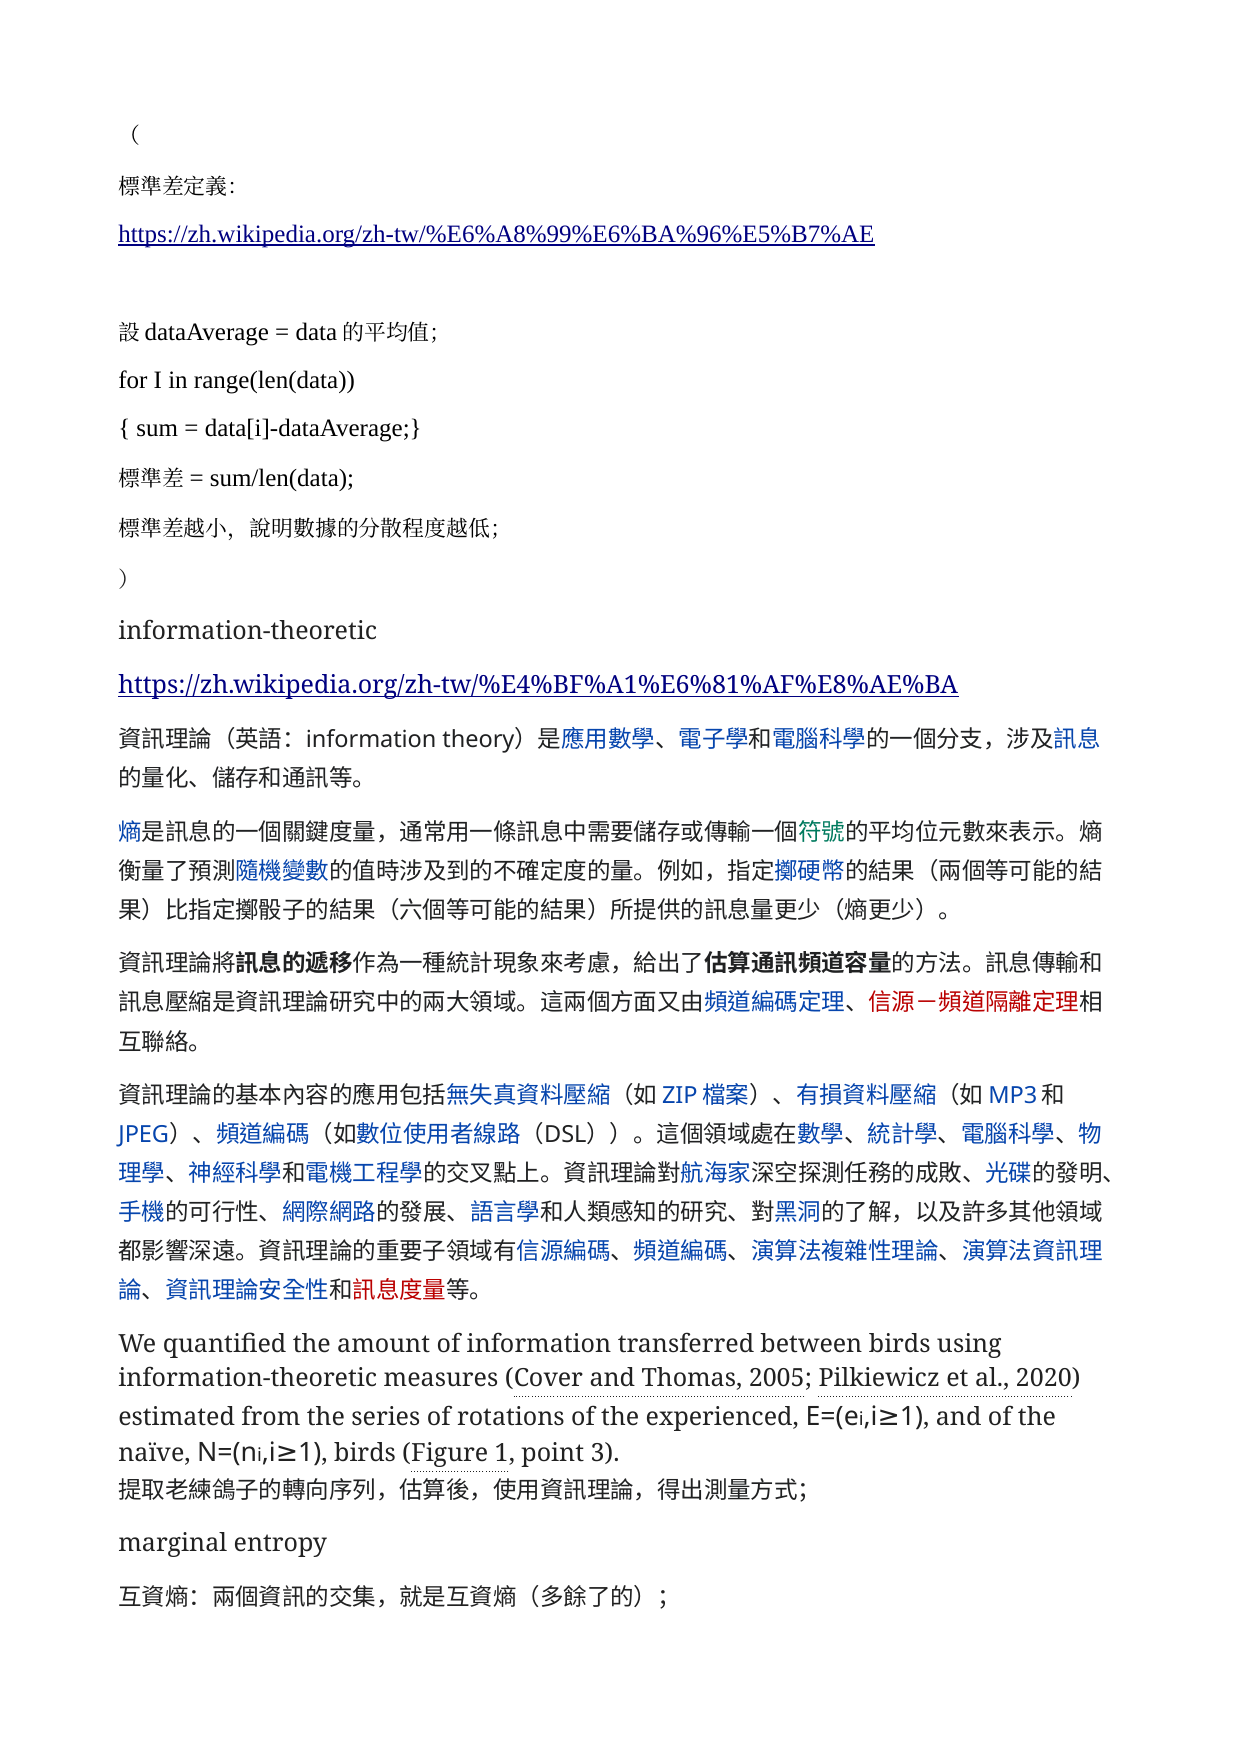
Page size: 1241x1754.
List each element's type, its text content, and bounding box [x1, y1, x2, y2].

text 提取老練鴿子的轉向序列，估算後，使用資訊理論，得出測量方式； [118, 1471, 1122, 1505]
text We quantified the amount of information transferred between birds using information-theoretic measures (Cover and Thomas, 2005; Pilkiewicz et al., 2020) estimated from the series of rotations of the experienced, E=(ei,i≥1), and of the naïve, N=(ni,i≥1), birds (Figure 1, point 3). [118, 1325, 1122, 1471]
text ） [118, 562, 1122, 594]
text 標準差定義： [118, 169, 1122, 200]
text 標準差 = sum/len(data); [118, 461, 1122, 492]
text 標準差越小，說明數據的分散程度越低； [118, 511, 1122, 543]
text for I in range(len(data)) [118, 366, 1122, 394]
text 設dataAverage = data的平均值； [118, 315, 1122, 346]
text marginal entropy [118, 1525, 1122, 1559]
text information-theoretic [118, 613, 1122, 647]
text 資訊理論（英語：information theory）是應用數學、電子學和電腦科學的一個分支，涉及訊息的量化、儲存和通訊等。 [118, 720, 1122, 793]
text 熵是訊息的一個關鍵度量，通常用一條訊息中需要儲存或傳輸一個符號的平均位元數來表示。熵衡量了預測隨機變數的值時涉及到的不確定度的量。例如，指定擲硬幣的結果（兩個等可能的結果）比指定擲骰子的結果（六個等可能的結果）所提供的訊息量更少（熵更少）。 [118, 813, 1122, 925]
text https://zh.wikipedia.org/zh-tw/%E4%BF%A1%E6%81%AF%E8%AE%BA [118, 667, 1122, 701]
text { sum = data[i]-dataAverage;} [118, 413, 1122, 442]
text 資訊理論將訊息的遞移作為一種統計現象來考慮，給出了估算通訊頻道容量的方法。訊息傳輸和訊息壓縮是資訊理論研究中的兩大領域。這兩個方面又由頻道編碼定理、信源－頻道隔離定理相互聯絡。 [118, 945, 1122, 1057]
text （ [118, 118, 1122, 149]
text 資訊理論的基本內容的應用包括無失真資料壓縮（如ZIP檔案）、有損資料壓縮（如MP3和JPEG）、頻道編碼（如數位使用者線路（DSL））。這個領域處在數學、統計學、電腦科學、物理學、神經科學和電機工程學的交叉點上。資訊理論對航海家深空探測任務的成敗、光碟的發明、手機的可行性、網際網路的發展、語言學和人類感知的研究、對黑洞的了解，以及許多其他領域都影響深遠。資訊理論的重要子領域有信源編碼、頻道編碼、演算法複雜性理論、演算法資訊理論、資訊理論安全性和訊息度量等。 [118, 1076, 1122, 1306]
text 互資熵：兩個資訊的交集，就是互資熵（多餘了的）； [118, 1579, 1122, 1613]
text https://zh.wikipedia.org/zh-tw/%E6%A8%99%E6%BA%96%E5%B7%AE [118, 219, 1122, 248]
